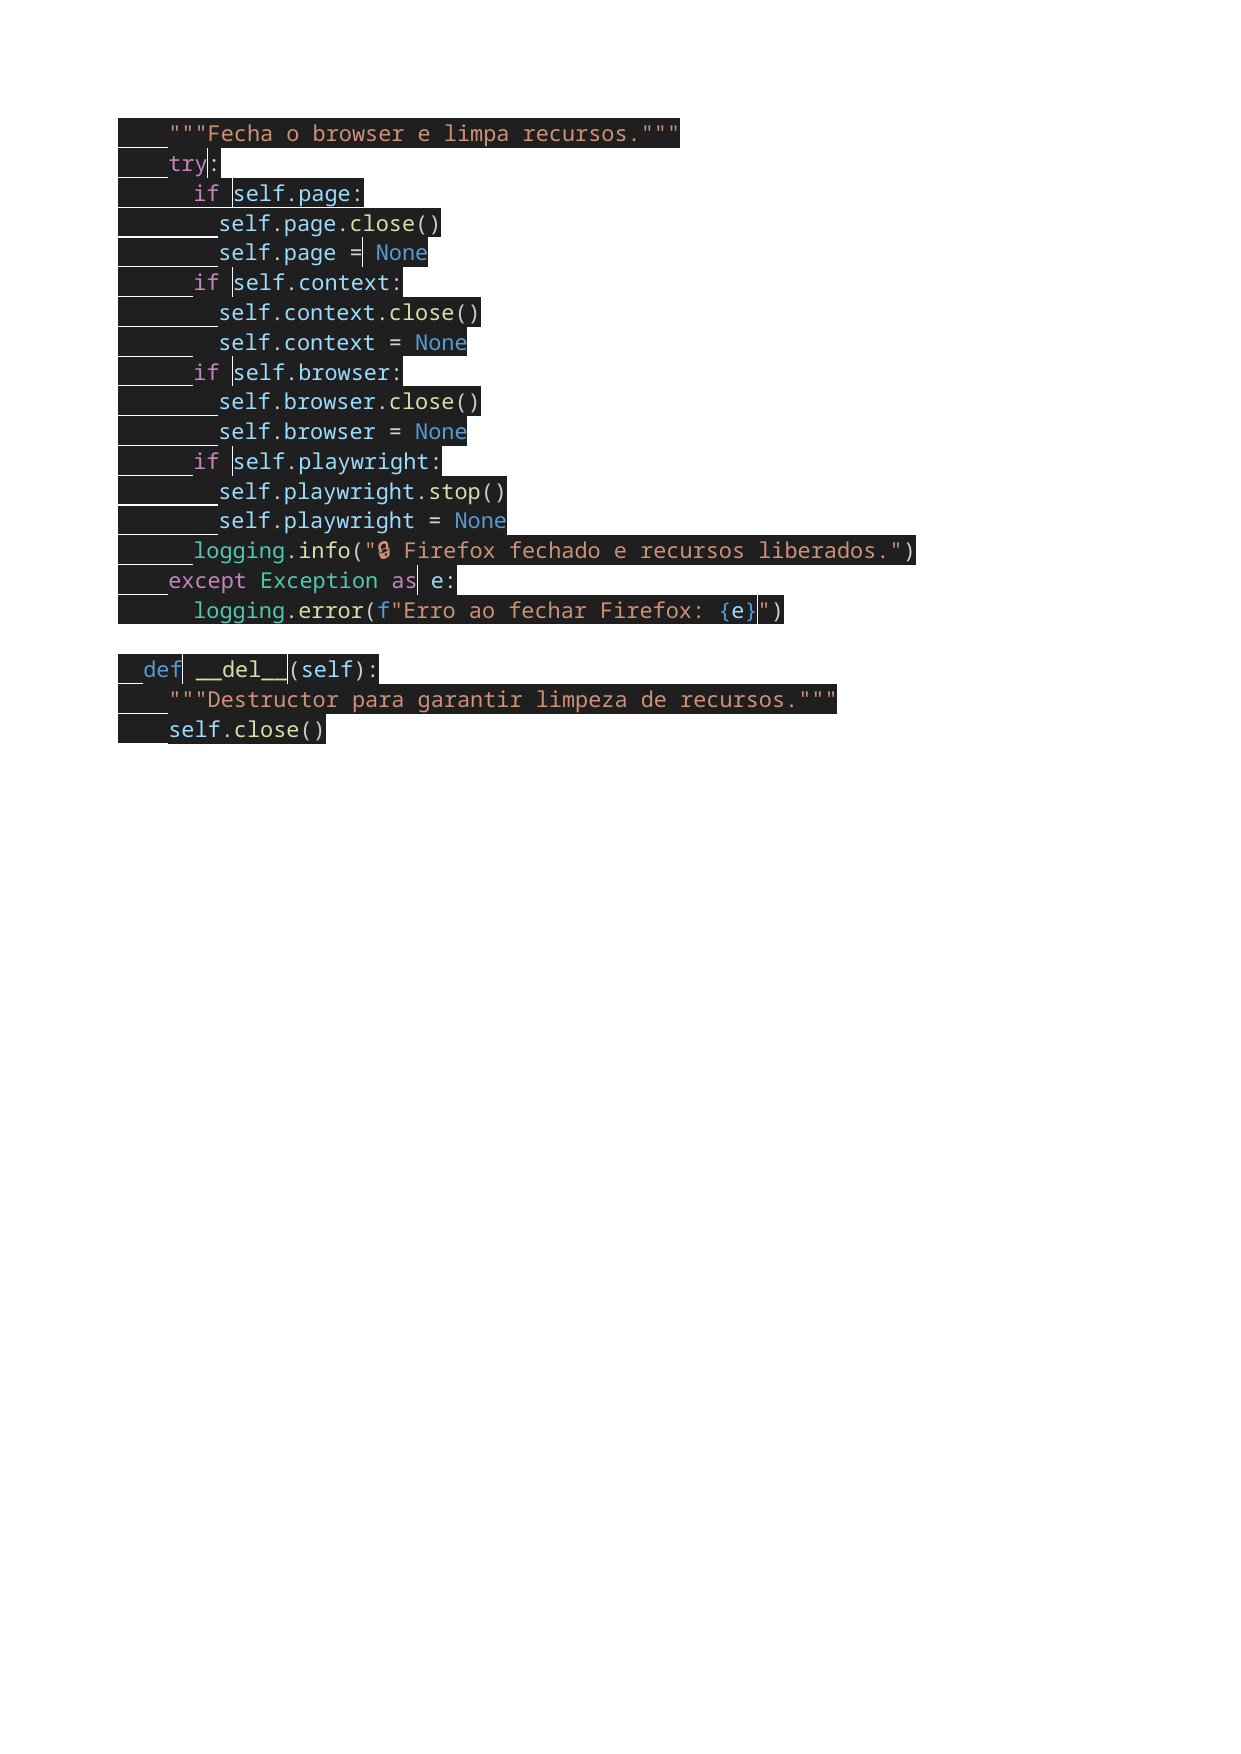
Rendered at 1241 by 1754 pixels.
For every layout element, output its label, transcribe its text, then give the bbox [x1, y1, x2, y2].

text self.page = None [118, 237, 1122, 267]
text def __del__(self): [118, 654, 1122, 684]
text self.close() [118, 714, 1122, 744]
text logging.info("🔒 Firefox fechado e recursos liberados.") [118, 535, 1122, 565]
text self.page.close() [118, 207, 1122, 237]
text self.playwright = None [118, 505, 1122, 535]
text logging.error(f"Erro ao fechar Firefox: {e}") [118, 595, 1122, 624]
text if self.browser: [118, 356, 1122, 386]
text if self.context: [118, 267, 1122, 297]
text self.context.close() [118, 297, 1122, 327]
text except Exception as e: [118, 565, 1122, 595]
text """Fecha o browser e limpa recursos.""" [118, 118, 1122, 148]
text try: [118, 148, 1122, 178]
text self.context = None [118, 327, 1122, 356]
text self.browser = None [118, 416, 1122, 446]
text if self.playwright: [118, 446, 1122, 476]
text self.playwright.stop() [118, 476, 1122, 505]
text self.browser.close() [118, 386, 1122, 416]
text """Destructor para garantir limpeza de recursos.""" [118, 684, 1122, 714]
text if self.page: [118, 178, 1122, 207]
